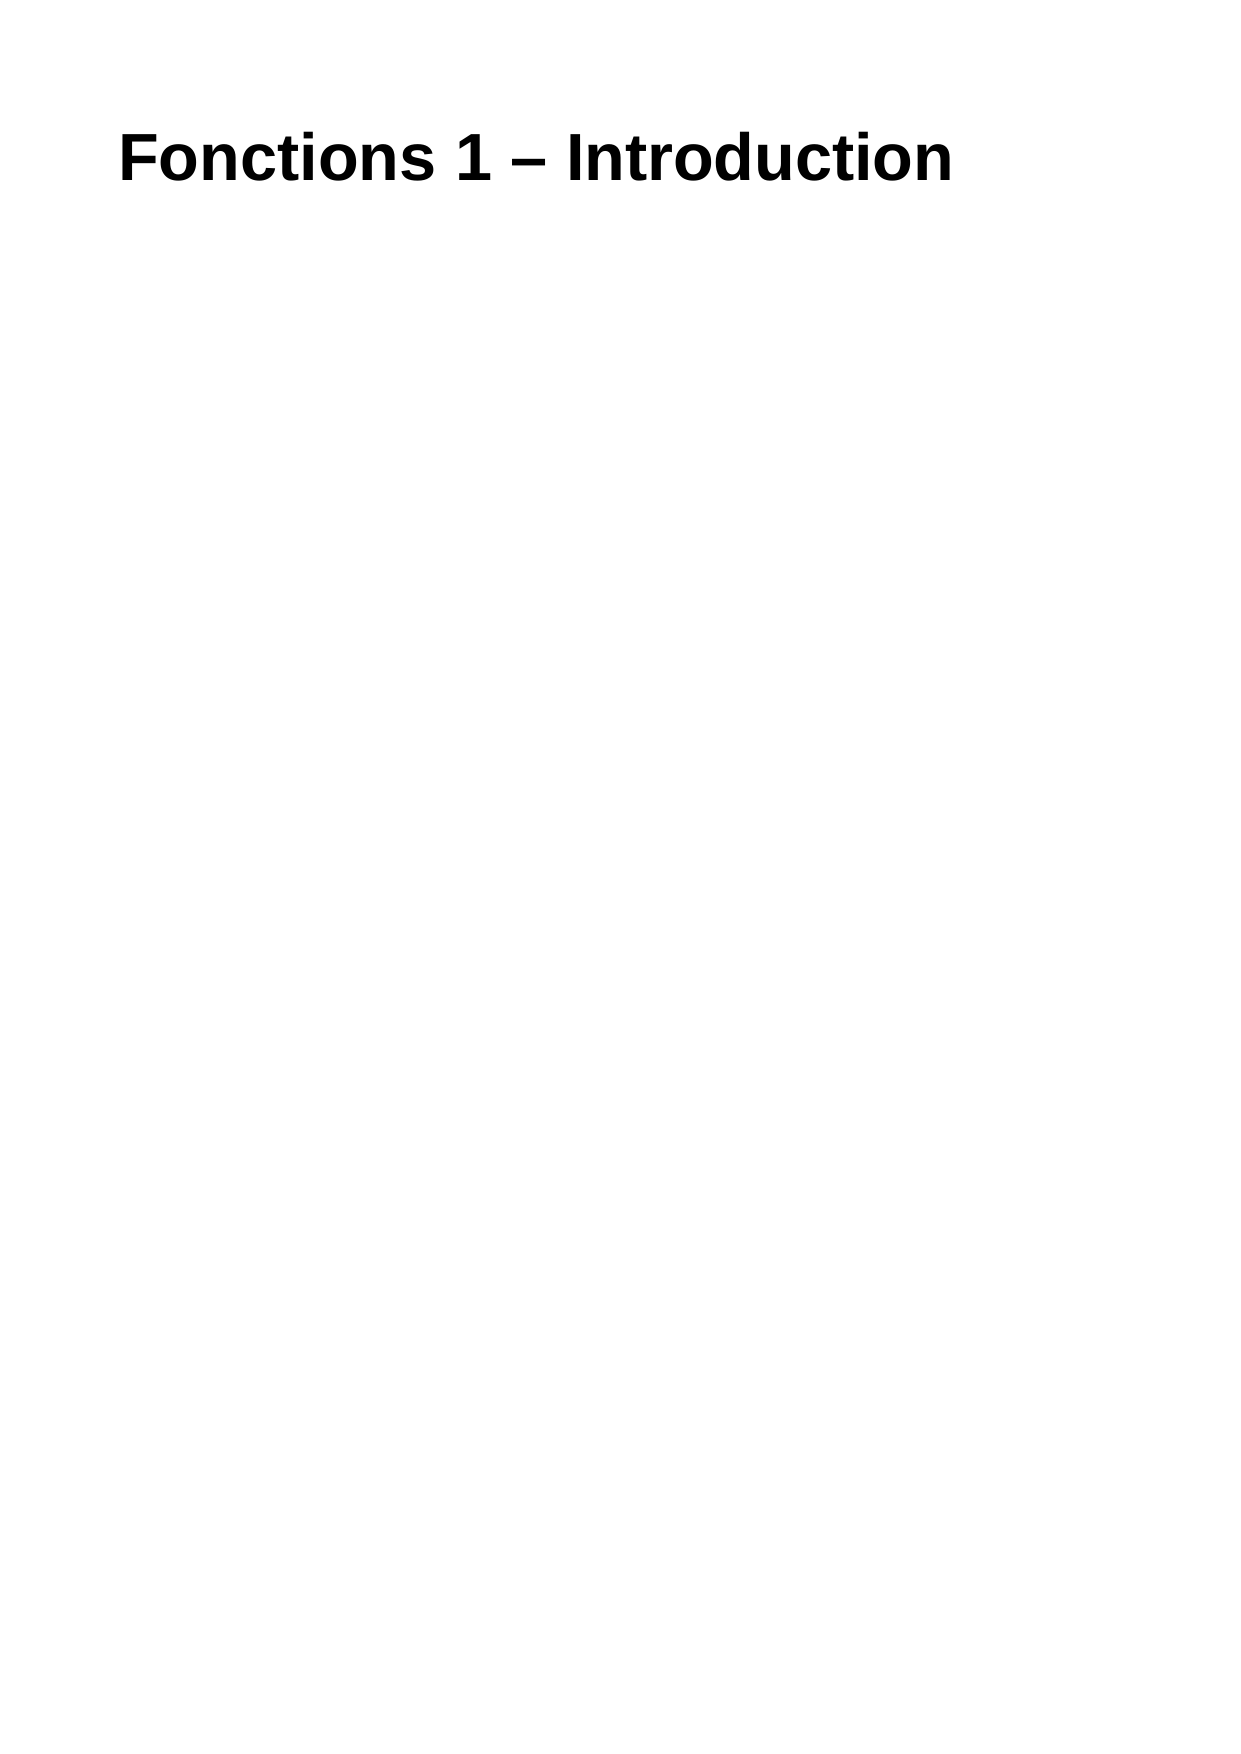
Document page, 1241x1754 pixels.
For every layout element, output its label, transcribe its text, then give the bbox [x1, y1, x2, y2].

subtitle Fonctions 1 – Introduction [118, 118, 1122, 195]
